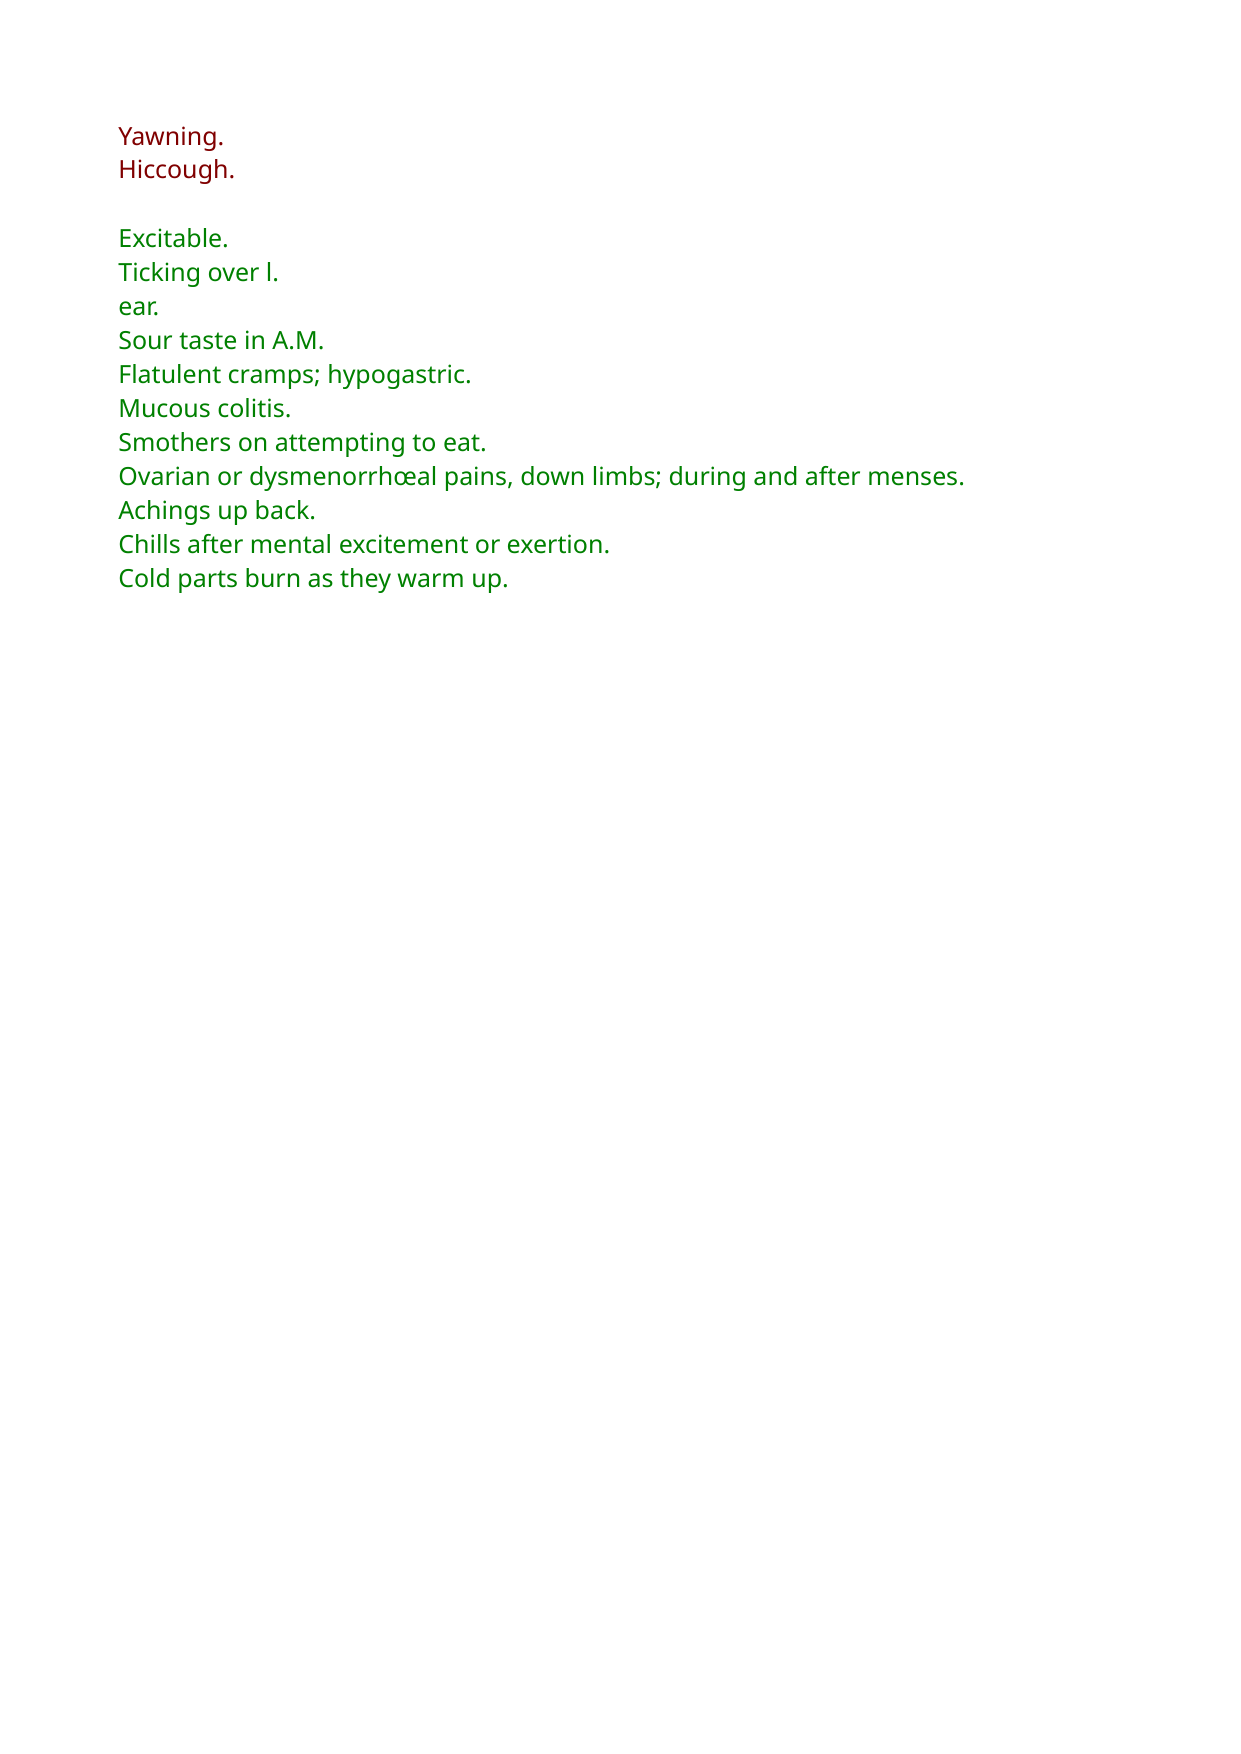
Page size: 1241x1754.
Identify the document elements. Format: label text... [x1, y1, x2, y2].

text Chills after mental excitement or exertion. [118, 527, 1122, 561]
text Cold parts burn as they warm up. [118, 561, 1122, 595]
text Excitable. [118, 220, 1122, 254]
text Hiccough. [118, 152, 1122, 186]
text ear. [118, 288, 1122, 322]
text Yawning. [118, 118, 1122, 152]
text Ovarian or dysmenorrhœal pains, down limbs; during and after menses. [118, 459, 1122, 493]
text Mucous colitis. [118, 391, 1122, 425]
text Flatulent cramps; hypogastric. [118, 357, 1122, 391]
text Sour taste in A.M. [118, 322, 1122, 357]
text Smothers on attempting to eat. [118, 425, 1122, 459]
text Achings up back. [118, 493, 1122, 527]
text Ticking over l. [118, 254, 1122, 288]
